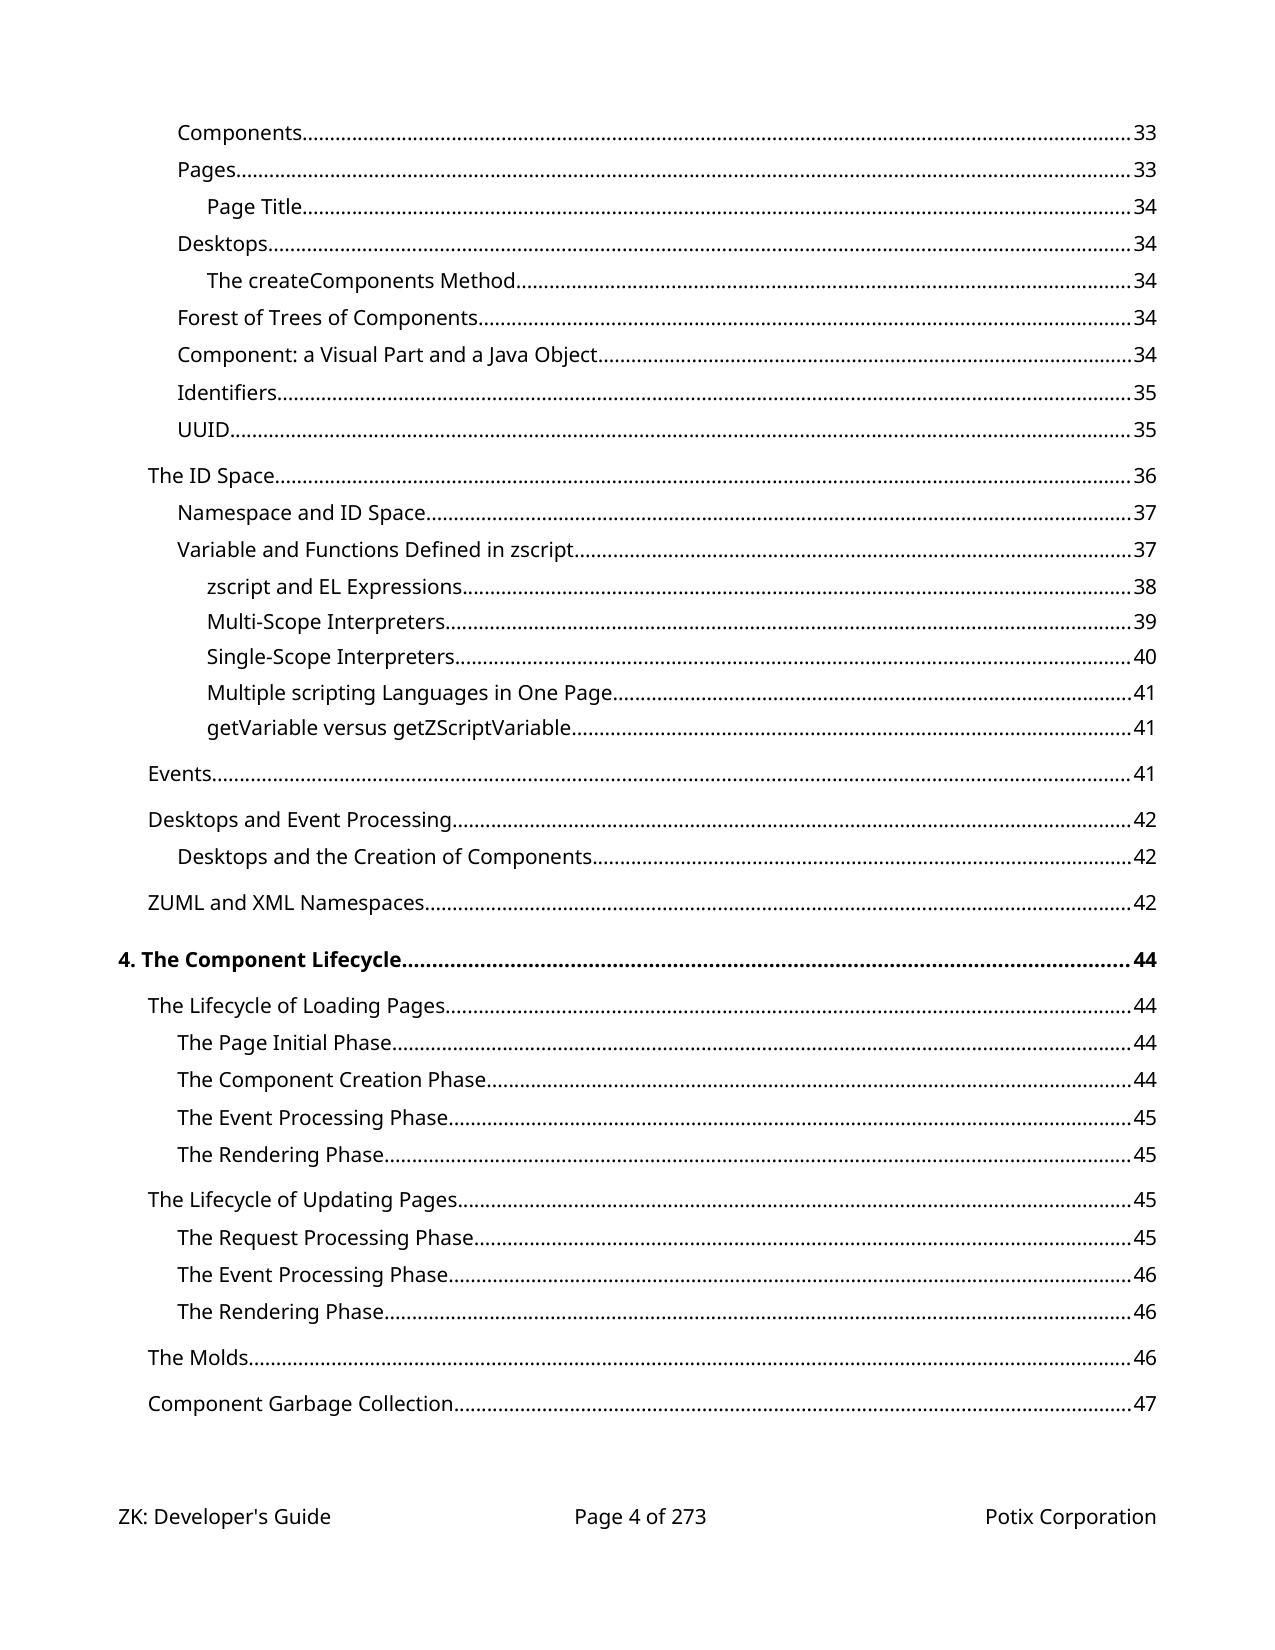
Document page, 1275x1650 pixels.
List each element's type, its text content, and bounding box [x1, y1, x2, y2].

text Identifiers 35 [177, 378, 1157, 406]
text The Rendering Phase 46 [177, 1297, 1157, 1325]
text Pages 33 [177, 155, 1157, 183]
text Multi-Scope Interpreters 39 [207, 607, 1157, 635]
text The Page Initial Phase 44 [177, 1028, 1157, 1057]
text Components 33 [177, 118, 1157, 146]
text The Event Processing Phase 45 [177, 1103, 1157, 1131]
text The ID Space 36 [148, 461, 1157, 489]
text The Component Creation Phase 44 [177, 1066, 1157, 1094]
text Component Garbage Collection 47 [148, 1389, 1157, 1417]
text Desktops and Event Processing 42 [148, 805, 1157, 833]
text Namespace and ID Space 37 [177, 498, 1157, 526]
text Single-Scope Interpreters 40 [207, 642, 1157, 671]
text Component: a Visual Part and a Java Object 34 [177, 341, 1157, 369]
text Desktops and the Creation of Components 42 [177, 842, 1157, 870]
text UUID 35 [177, 415, 1157, 443]
text The Lifecycle of Updating Pages 45 [148, 1186, 1157, 1214]
text Events 41 [148, 759, 1157, 787]
text Variable and Functions Defined in zscript 37 [177, 535, 1157, 563]
text 4. The Component Lifecycle 44 [118, 945, 1157, 974]
text The Rendering Phase 45 [177, 1140, 1157, 1168]
text The Request Processing Phase 45 [177, 1223, 1157, 1251]
text zscript and EL Expressions 38 [207, 572, 1157, 600]
text The Lifecycle of Loading Pages 44 [148, 991, 1157, 1019]
text The Event Processing Phase 46 [177, 1260, 1157, 1288]
text Multiple scripting Languages in One Page 41 [207, 678, 1157, 706]
text getVariable versus getZScriptVariable 41 [207, 713, 1157, 741]
text The Molds 46 [148, 1343, 1157, 1371]
text Page Title 34 [207, 192, 1157, 221]
text Desktops 34 [177, 229, 1157, 258]
text The createComponents Method 34 [207, 266, 1157, 295]
text ZUML and XML Namespaces 42 [148, 888, 1157, 916]
text Forest of Trees of Components 34 [177, 303, 1157, 332]
